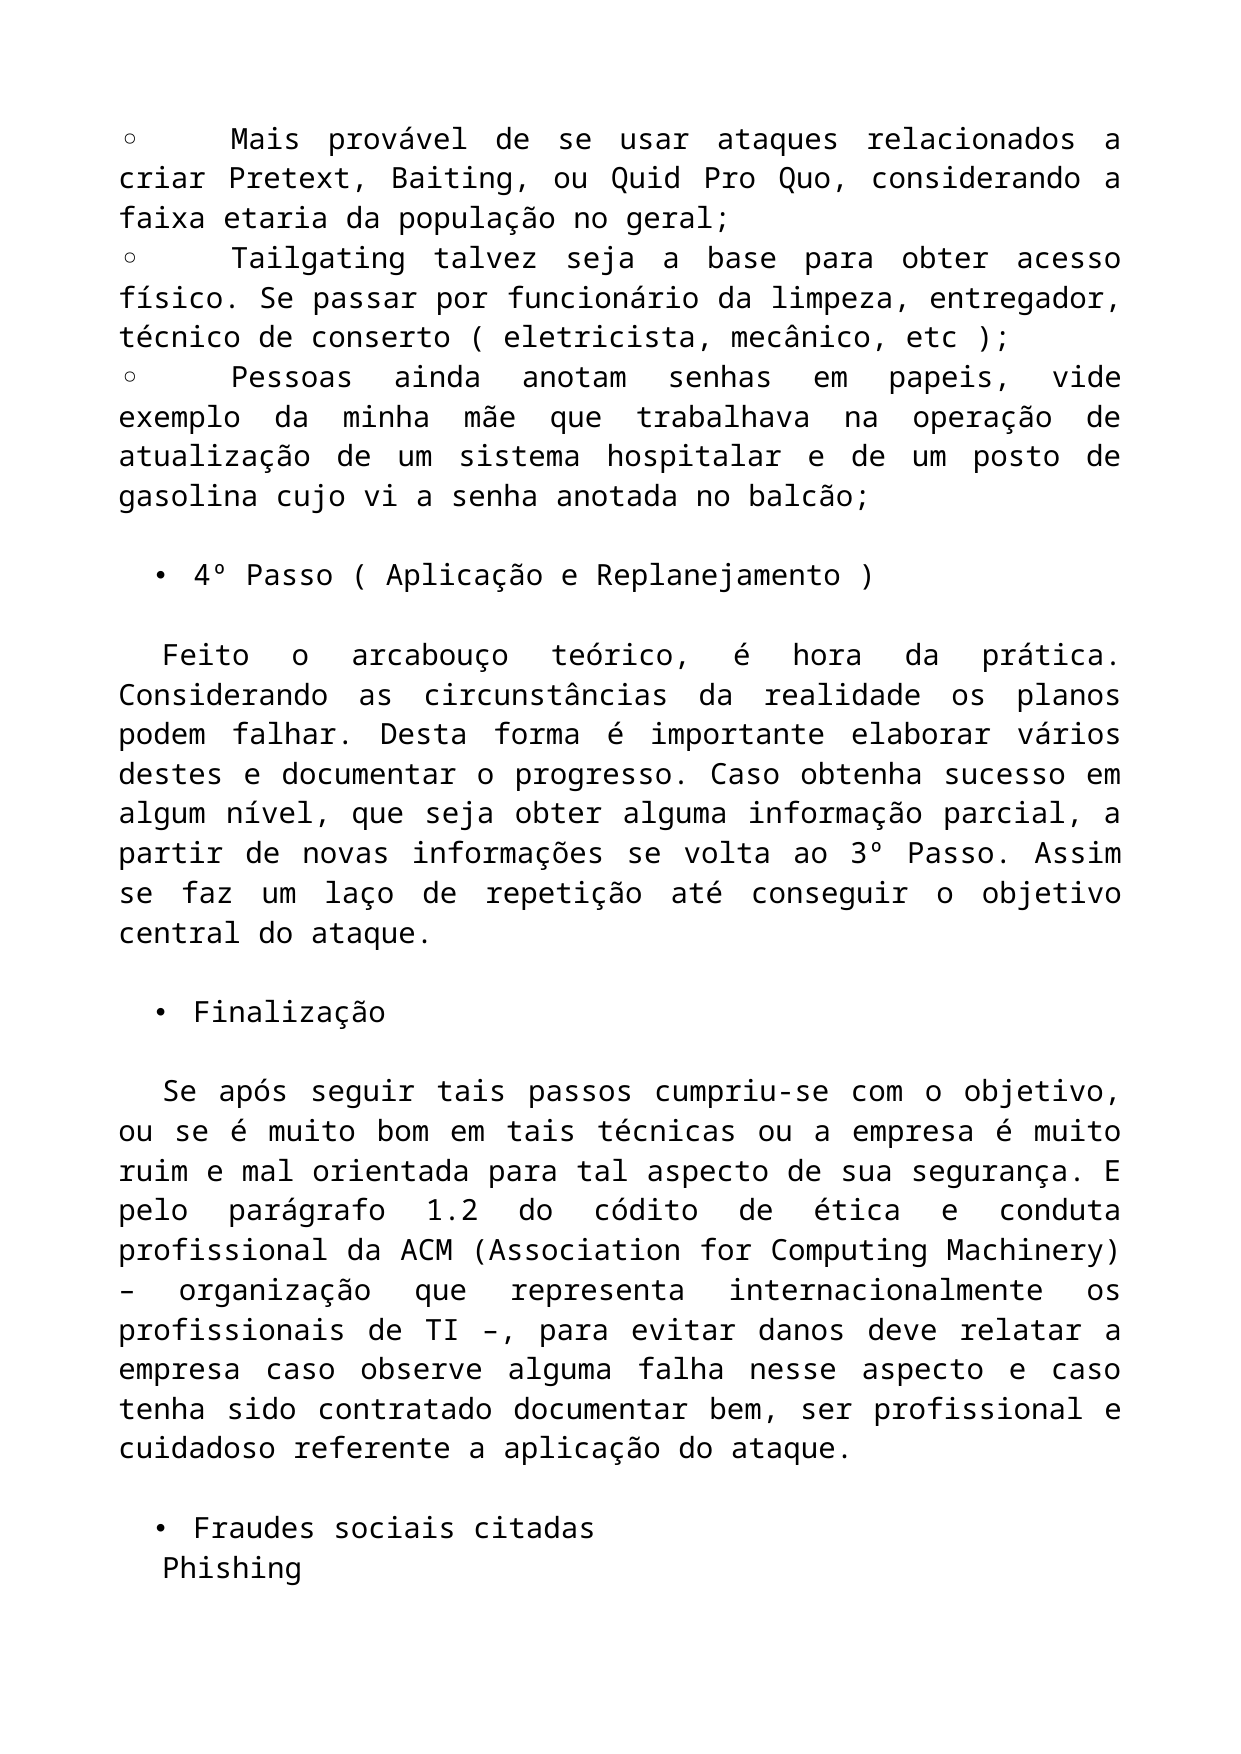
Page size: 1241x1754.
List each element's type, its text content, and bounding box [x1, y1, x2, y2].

list Finalização [156, 991, 1122, 1031]
list Mais provável de se usar ataques relacionados a criar Pretext, Baiting, ou Quid Pro Quo, considerando a faixa etaria da população no geral; [118, 118, 1122, 237]
list Tailgating talvez seja a base para obter acesso físico. Se passar por funcionário da limpeza, entregador, técnico de conserto ( eletricista, mecânico, etc ); [118, 237, 1122, 356]
list 4º Passo ( Aplicação e Replanejamento ) [156, 555, 1122, 594]
text Se após seguir tais passos cumpriu-se com o objetivo, ou se é muito bom em tais técnicas ou a empresa é muito ruim e mal orientada para tal aspecto de sua segurança. E pelo parágrafo 1.2 do códito de ética e conduta profissional da ACM (Association for Computing Machinery) – organização que representa internacionalmente os profissionais de TI –, para evitar danos deve relatar a empresa caso observe alguma falha nesse aspecto e caso tenha sido contratado documentar bem, ser profissional e cuidadoso referente a aplicação do ataque. [118, 1071, 1122, 1467]
text Phishing [162, 1547, 1122, 1587]
text Feito o arcabouço teórico, é hora da prática. Considerando as circunstâncias da realidade os planos podem falhar. Desta forma é importante elaborar vários destes e documentar o progresso. Caso obtenha sucesso em algum nível, que seja obter alguma informação parcial, a partir de novas informações se volta ao 3º Passo. Assim se faz um laço de repetição até conseguir o objetivo central do ataque. [118, 634, 1122, 952]
list Pessoas ainda anotam senhas em papeis, vide exemplo da minha mãe que trabalhava na operação de atualização de um sistema hospitalar e de um posto de gasolina cujo vi a senha anotada no balcão; [118, 356, 1122, 515]
list Fraudes sociais citadas [156, 1507, 1122, 1547]
